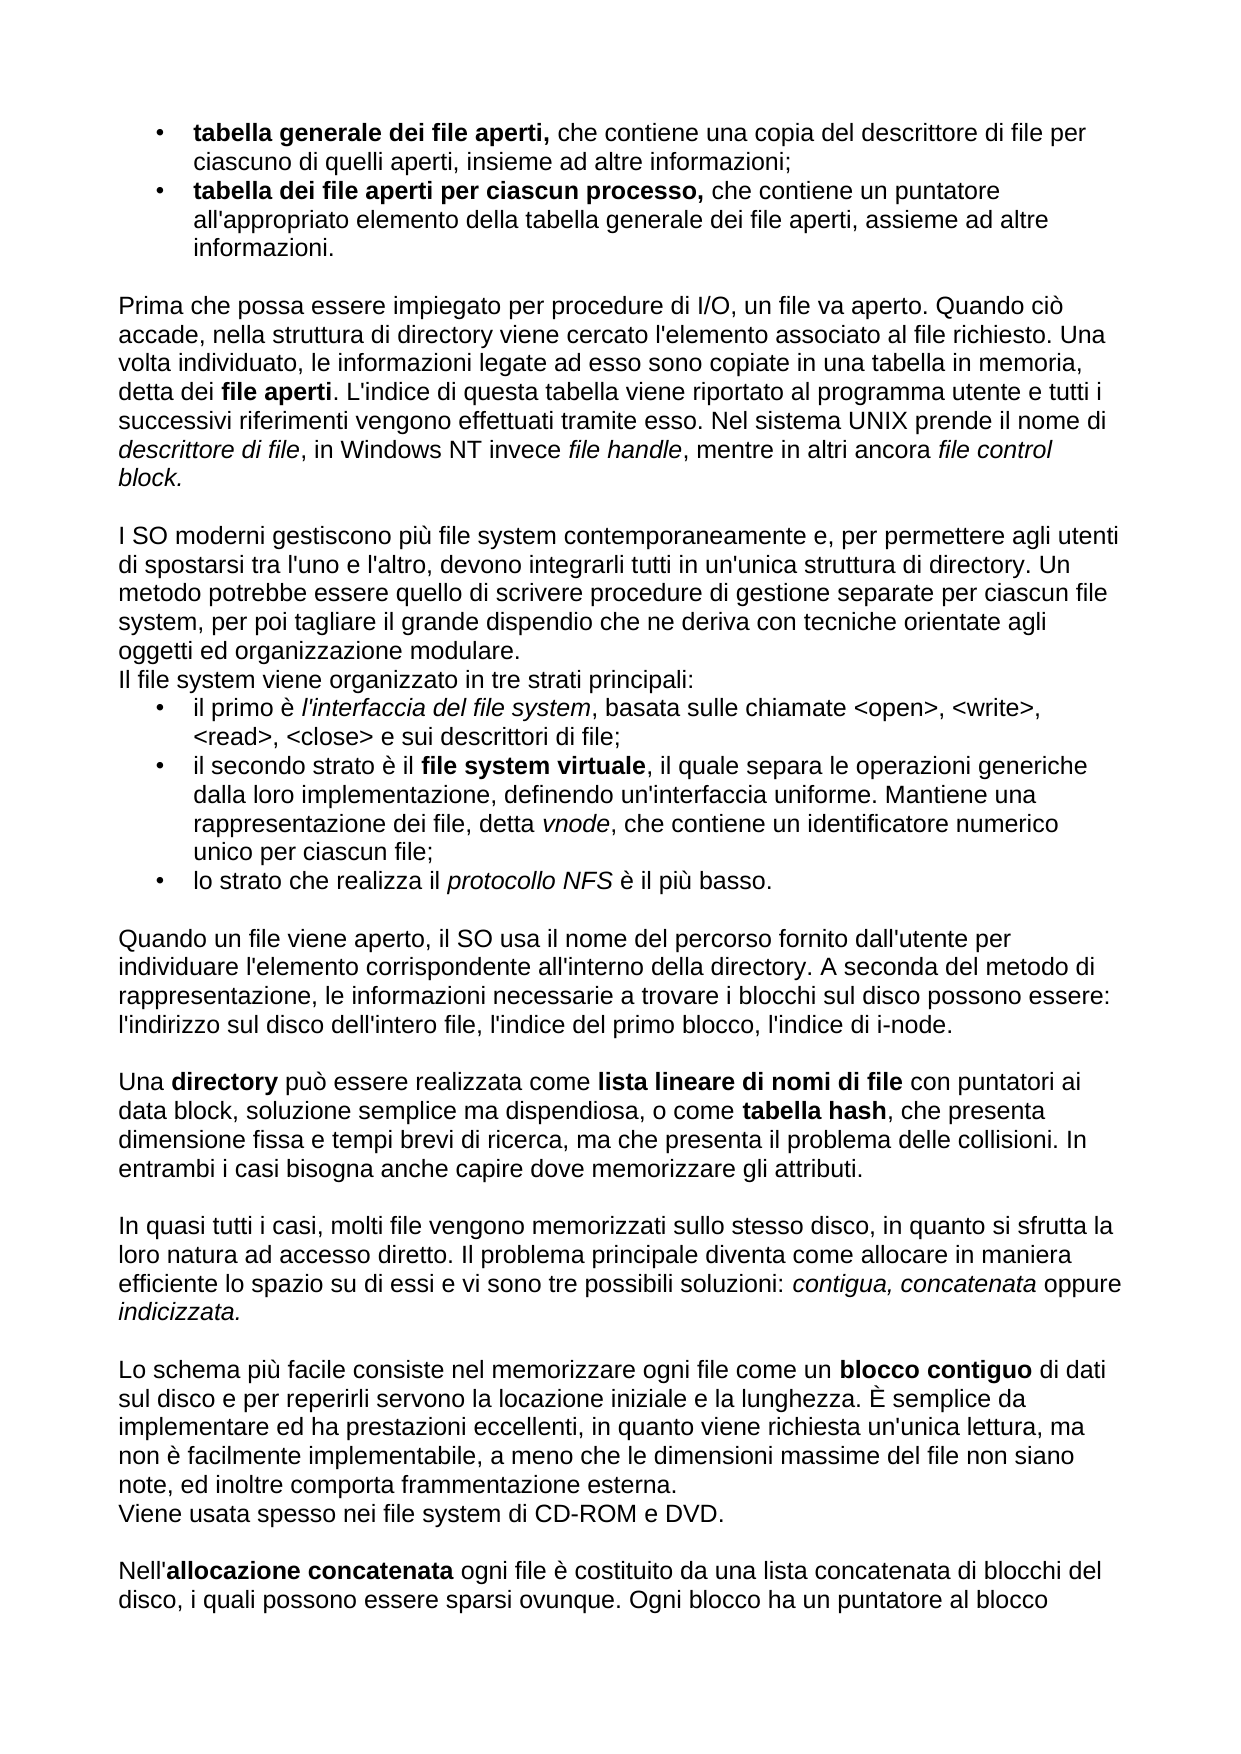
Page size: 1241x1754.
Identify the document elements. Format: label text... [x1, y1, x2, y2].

text Viene usata spesso nei file system di CD-ROM e DVD. [118, 1499, 1122, 1527]
list tabella generale dei file aperti, che contiene una copia del descrittore di file per ciascuno di quelli aperti, insieme ad altre informazioni; [156, 118, 1122, 176]
text Una directory può essere realizzata come lista lineare di nomi di file con puntatori ai data block, soluzione semplice ma dispendiosa, o come tabella hash, che presenta dimensione fissa e tempi brevi di ricerca, ma che presenta il problema delle collisioni. In entrambi i casi bisogna anche capire dove memorizzare gli attributi. [118, 1067, 1122, 1182]
list tabella dei file aperti per ciascun processo, che contiene un puntatore all'appropriato elemento della tabella generale dei file aperti, assieme ad altre informazioni. [156, 176, 1122, 262]
text In quasi tutti i casi, molti file vengono memorizzati sullo stesso disco, in quanto si sfrutta la loro natura ad accesso diretto. Il problema principale diventa come allocare in maniera efficiente lo spazio su di essi e vi sono tre possibili soluzioni: contigua, concatenata oppure indicizzata. [118, 1211, 1122, 1326]
list il secondo strato è il file system virtuale, il quale separa le operazioni generiche dalla loro implementazione, definendo un'interfaccia uniforme. Mantiene una rappresentazione dei file, detta vnode, che contiene un identificatore numerico unico per ciascun file; [156, 751, 1122, 866]
text Quando un file viene aperto, il SO usa il nome del percorso fornito dall'utente per individuare l'elemento corrispondente all'interno della directory. A seconda del metodo di rappresentazione, le informazioni necessarie a trovare i blocchi sul disco possono essere: l'indirizzo sul disco dell'intero file, l'indice del primo blocco, l'indice di i-node. [118, 924, 1122, 1039]
list lo strato che realizza il protocollo NFS è il più basso. [156, 866, 1122, 895]
text Prima che possa essere impiegato per procedure di I/O, un file va aperto. Quando ciò accade, nella struttura di directory viene cercato l'elemento associato al file richiesto. Una volta individuato, le informazioni legate ad esso sono copiate in una tabella in memoria, detta dei file aperti. L'indice di questa tabella viene riportato al programma utente e tutti i successivi riferimenti vengono effettuati tramite esso. Nel sistema UNIX prende il nome di descrittore di file, in Windows NT invece file handle, mentre in altri ancora file control block. [118, 291, 1122, 492]
text Lo schema più facile consiste nel memorizzare ogni file come un blocco contiguo di dati sul disco e per reperirli servono la locazione iniziale e la lunghezza. È semplice da implementare ed ha prestazioni eccellenti, in quanto viene richiesta un'unica lettura, ma non è facilmente implementabile, a meno che le dimensioni massime del file non siano note, ed inoltre comporta frammentazione esterna. [118, 1355, 1122, 1499]
list il primo è l'interfaccia del file system, basata sulle chiamate <open>, <write>, <read>, <close> e sui descrittori di file; [156, 693, 1122, 751]
text Nell'allocazione concatenata ogni file è costituito da una lista concatenata di blocchi del disco, i quali possono essere sparsi ovunque. Ogni blocco ha un puntatore al blocco [118, 1556, 1122, 1614]
text I SO moderni gestiscono più file system contemporaneamente e, per permettere agli utenti di spostarsi tra l'uno e l'altro, devono integrarli tutti in un'unica struttura di directory. Un metodo potrebbe essere quello di scrivere procedure di gestione separate per ciascun file system, per poi tagliare il grande dispendio che ne deriva con tecniche orientate agli oggetti ed organizzazione modulare. [118, 521, 1122, 664]
text Il file system viene organizzato in tre strati principali: [118, 664, 1122, 693]
